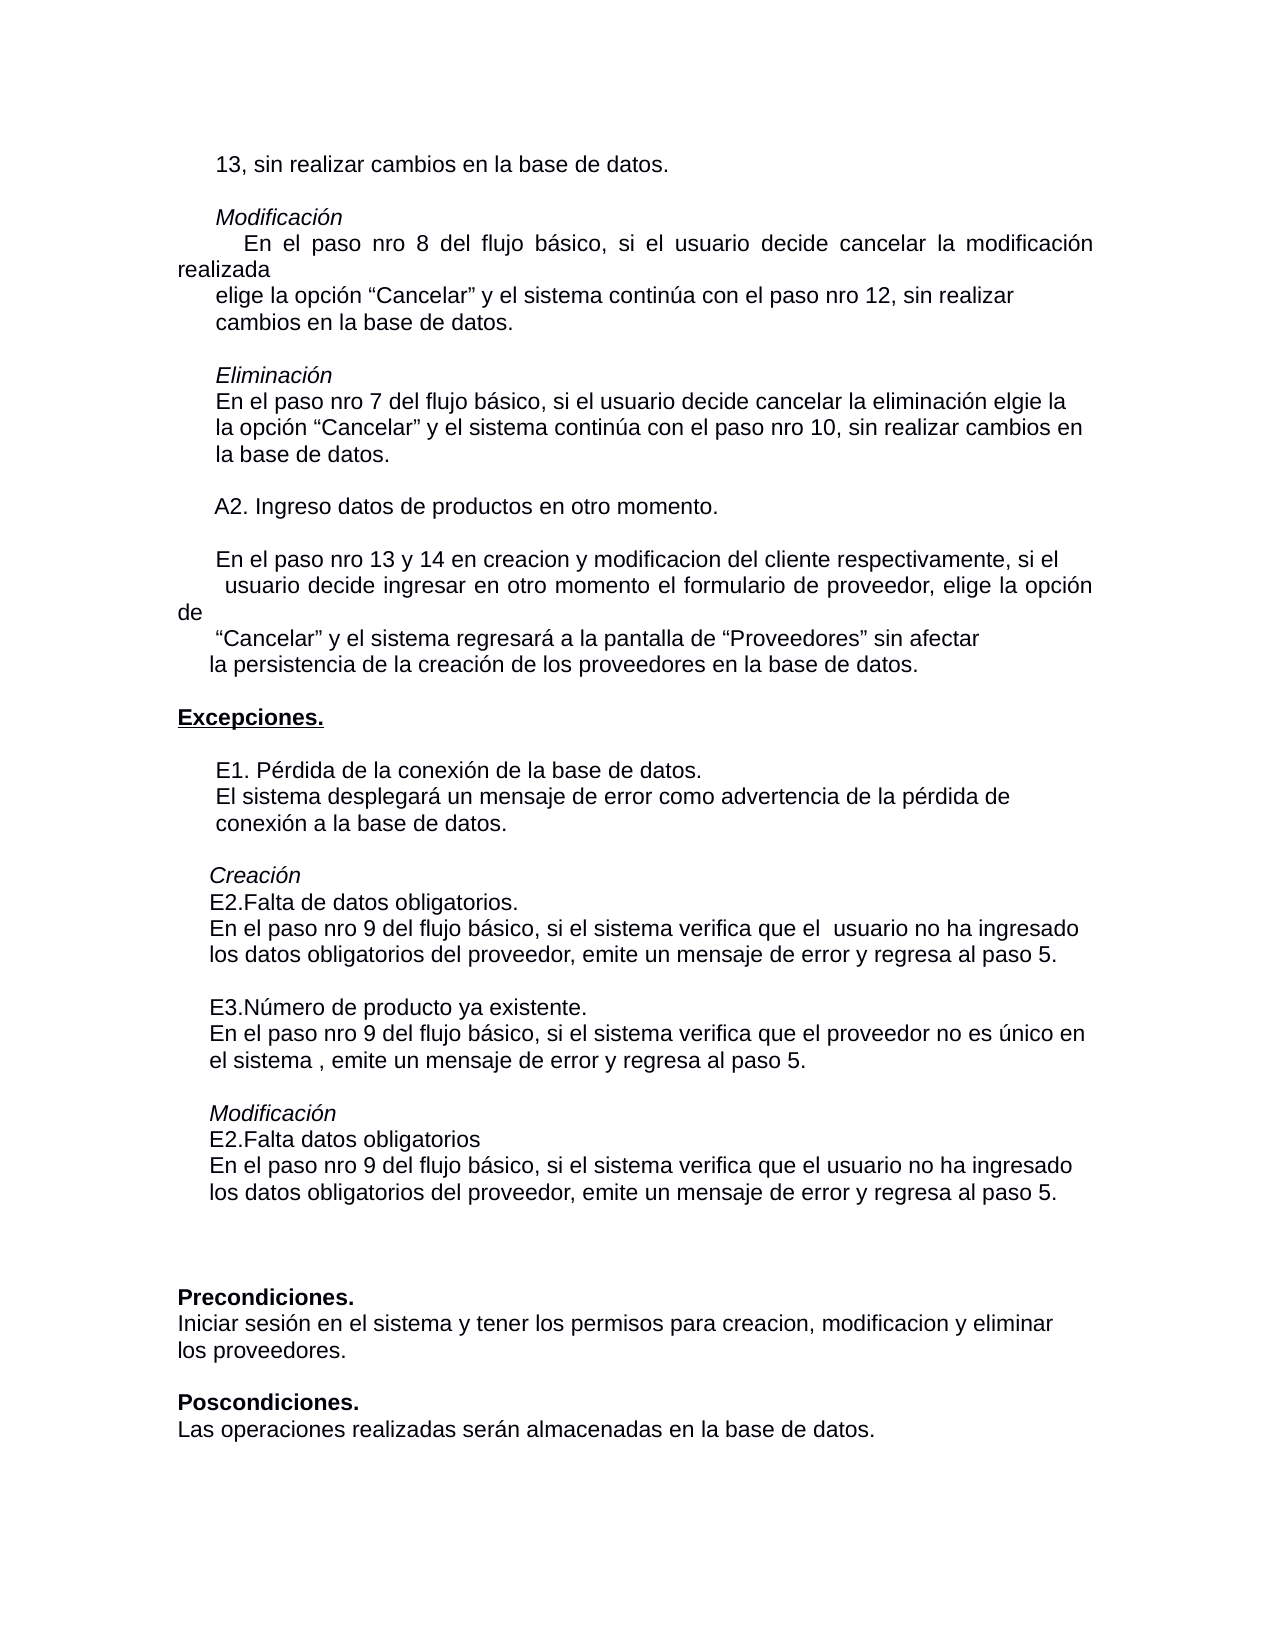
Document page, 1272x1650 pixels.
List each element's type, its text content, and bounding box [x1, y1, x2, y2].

text En el paso nro 9 del flujo básico, si el sistema verifica que el proveedor no es único en [177, 1020, 1095, 1047]
text En el paso nro 13 y 14 en creacion y modificacion del cliente respectivamente, si el [177, 546, 1095, 572]
text los datos obligatorios del proveedor, emite un mensaje de error y regresa al paso 5. [177, 941, 1095, 968]
text “Cancelar” y el sistema regresará a la pantalla de “Proveedores” sin afectar [177, 625, 1095, 651]
text Creación [177, 862, 1095, 889]
text En el paso nro 9 del flujo básico, si el sistema verifica que el usuario no ha ingresado [177, 915, 1095, 941]
text Modificación [177, 1099, 1095, 1126]
text E3.Número de producto ya existente. [177, 994, 1095, 1020]
text E1. Pérdida de la conexión de la base de datos. [177, 757, 1095, 783]
text El sistema desplegará un mensaje de error como advertencia de la pérdida de [177, 783, 1095, 809]
text la opción “Cancelar” y el sistema continúa con el paso nro 10, sin realizar cambios en [177, 414, 1095, 441]
text Eliminación [177, 362, 1095, 388]
text los datos obligatorios del proveedor, emite un mensaje de error y regresa al paso 5. [177, 1178, 1095, 1205]
text cambios en la base de datos. [177, 309, 1095, 335]
text Modificación [177, 203, 1095, 230]
text Iniciar sesión en el sistema y tener los permisos para creacion, modificacion y eliminar [177, 1310, 1095, 1337]
text 13, sin realizar cambios en la base de datos. [177, 151, 1095, 177]
text Las operaciones realizadas serán almacenadas en la base de datos. [177, 1416, 1095, 1442]
text E2.Falta de datos obligatorios. [177, 889, 1095, 915]
text E2.Falta datos obligatorios [177, 1126, 1095, 1152]
text los proveedores. [177, 1337, 1095, 1363]
text conexión a la base de datos. [177, 809, 1095, 836]
text la base de datos. [177, 441, 1095, 467]
text En el paso nro 8 del flujo básico, si el usuario decide cancelar la modificación realizada [177, 230, 1095, 282]
text A2. Ingreso datos de productos en otro momento. [177, 493, 1095, 520]
text la persistencia de la creación de los proveedores en la base de datos. [177, 651, 1095, 678]
text el sistema , emite un mensaje de error y regresa al paso 5. [177, 1047, 1095, 1073]
text En el paso nro 7 del flujo básico, si el usuario decide cancelar la eliminación elgie la [177, 388, 1095, 414]
text Excepciones. [177, 704, 1095, 731]
text En el paso nro 9 del flujo básico, si el sistema verifica que el usuario no ha ingresado [177, 1152, 1095, 1178]
text usuario decide ingresar en otro momento el formulario de proveedor, elige la opción de [177, 572, 1095, 625]
text elige la opción “Cancelar” y el sistema continúa con el paso nro 12, sin realizar [177, 282, 1095, 309]
text Poscondiciones. [177, 1389, 1095, 1416]
text Precondiciones. [177, 1284, 1095, 1310]
